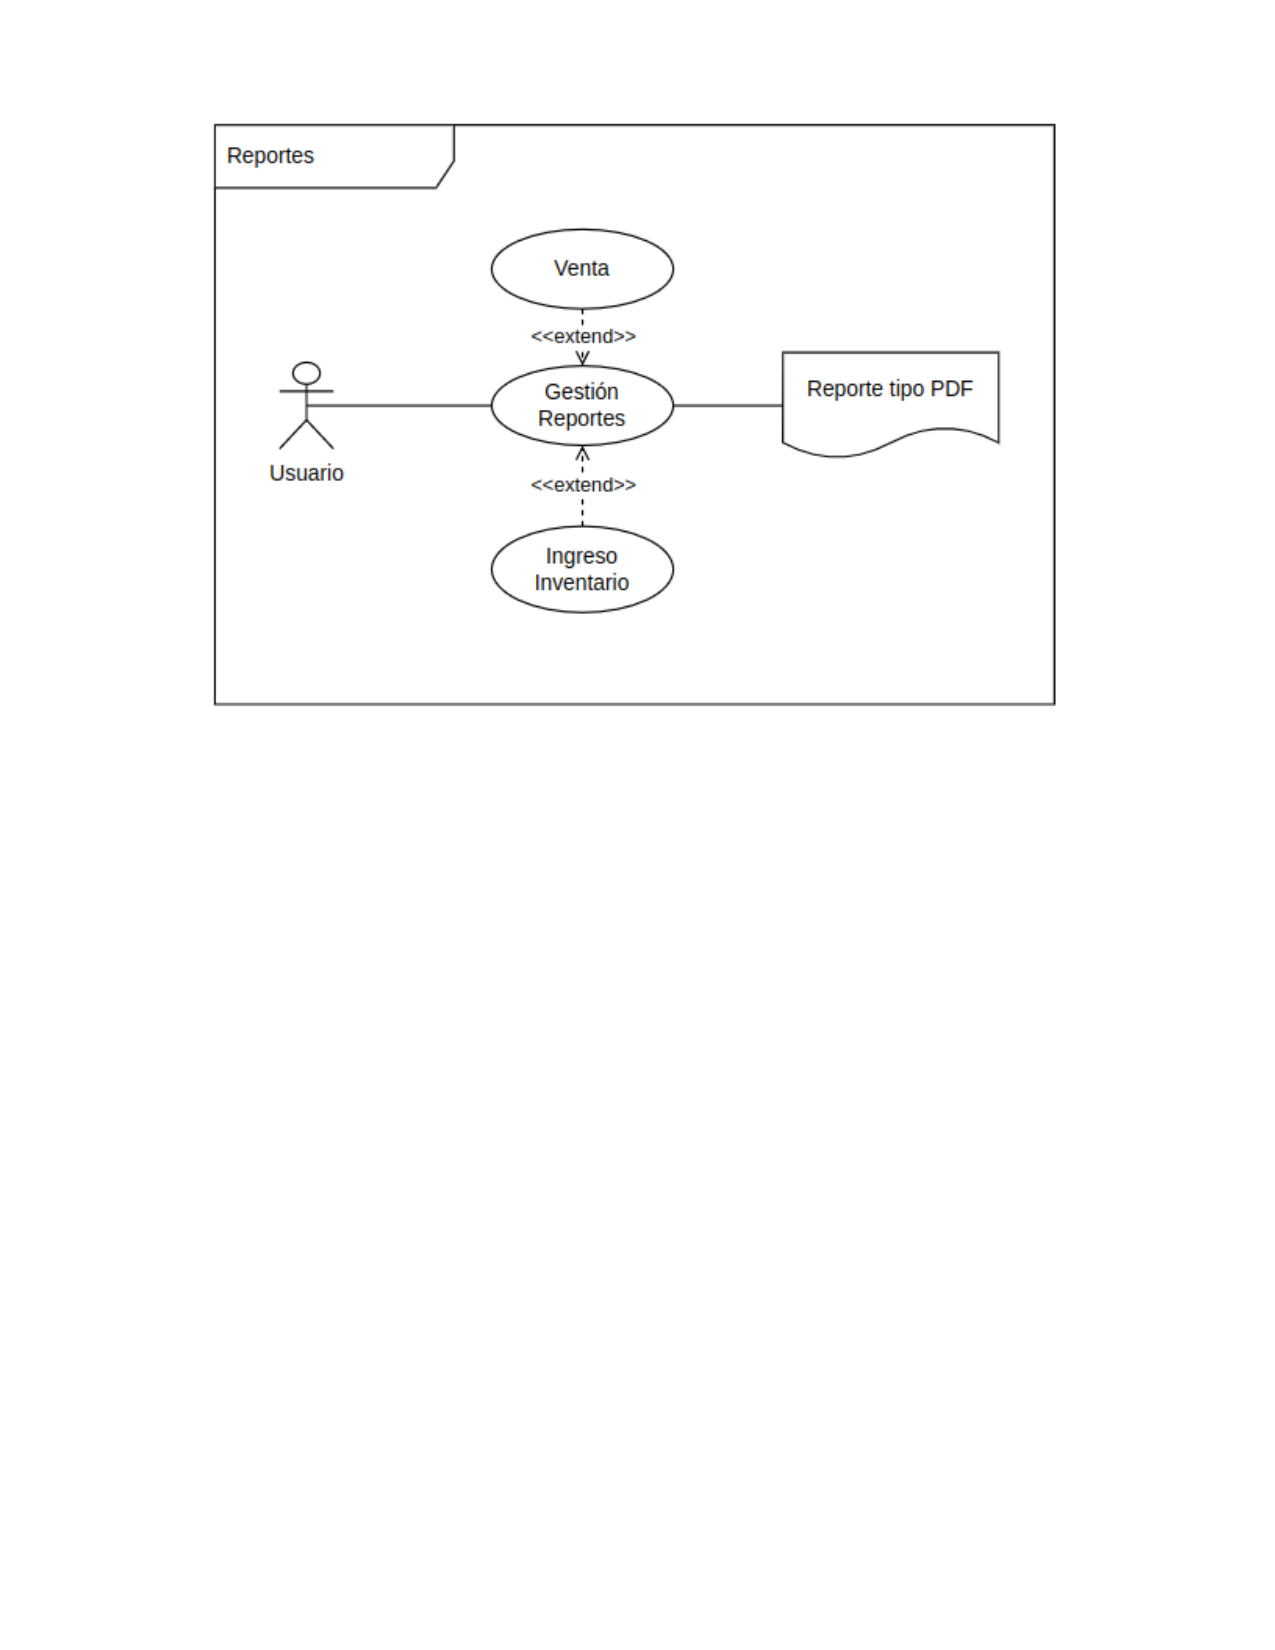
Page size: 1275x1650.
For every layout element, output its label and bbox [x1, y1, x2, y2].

picture [213, 118, 1062, 714]
